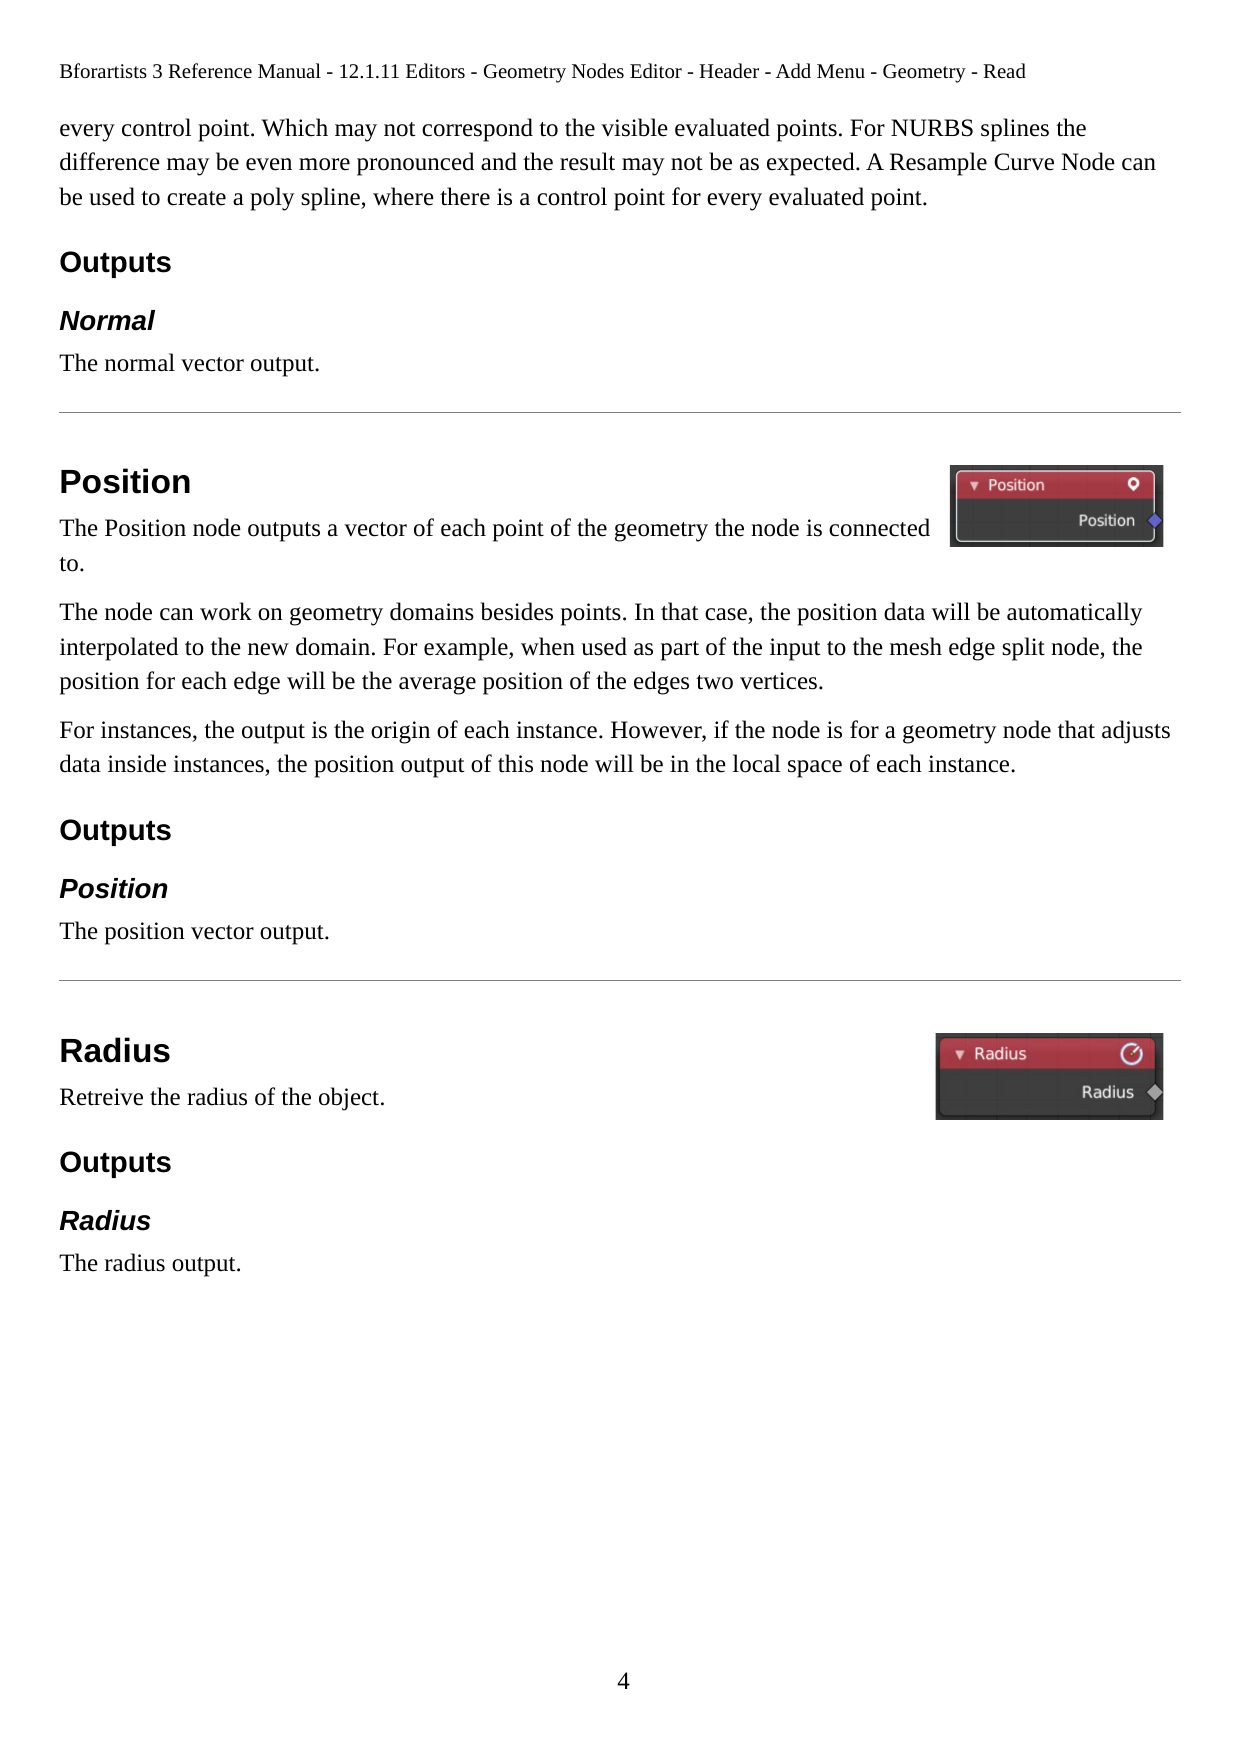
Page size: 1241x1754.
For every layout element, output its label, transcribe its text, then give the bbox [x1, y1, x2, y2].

subtitle Position [59, 462, 1181, 501]
text The Position node outputs a vector of each point of the geometry the node is connected to. [59, 513, 1181, 577]
text The normal vector output. [59, 348, 1181, 377]
subtitle Radius [59, 1204, 1181, 1236]
subtitle Normal [59, 304, 1181, 336]
text The node can work on geometry domains besides points. In that case, the position data will be automatically interpolated to the new domain. For example, when used as part of the input to the mesh edge split node, the position for each edge will be the average position of the edges two vertices. [59, 597, 1181, 695]
subtitle Radius [59, 1030, 1181, 1069]
subtitle Outputs [59, 245, 1181, 279]
subtitle Outputs [59, 813, 1181, 847]
subtitle Outputs [59, 1145, 1181, 1179]
subtitle Position [59, 872, 1181, 904]
text The position vector output. [59, 916, 1181, 945]
picture [949, 465, 1164, 547]
text For instances, the output is the origin of each instance. However, if the node is for a geometry node that adjusts data inside instances, the position output of this node will be in the local space of each instance. [59, 715, 1181, 778]
picture [935, 1033, 1164, 1120]
text The radius output. [59, 1248, 1181, 1277]
text Retreive the radius of the object. [59, 1082, 935, 1110]
text every control point. Which may not correspond to the visible evaluated points. For NURBS splines the difference may be even more pronounced and the result may not be as expected. A Resample Curve Node can be used to create a poly spline, where there is a control point for every evaluated point. [59, 113, 1181, 210]
